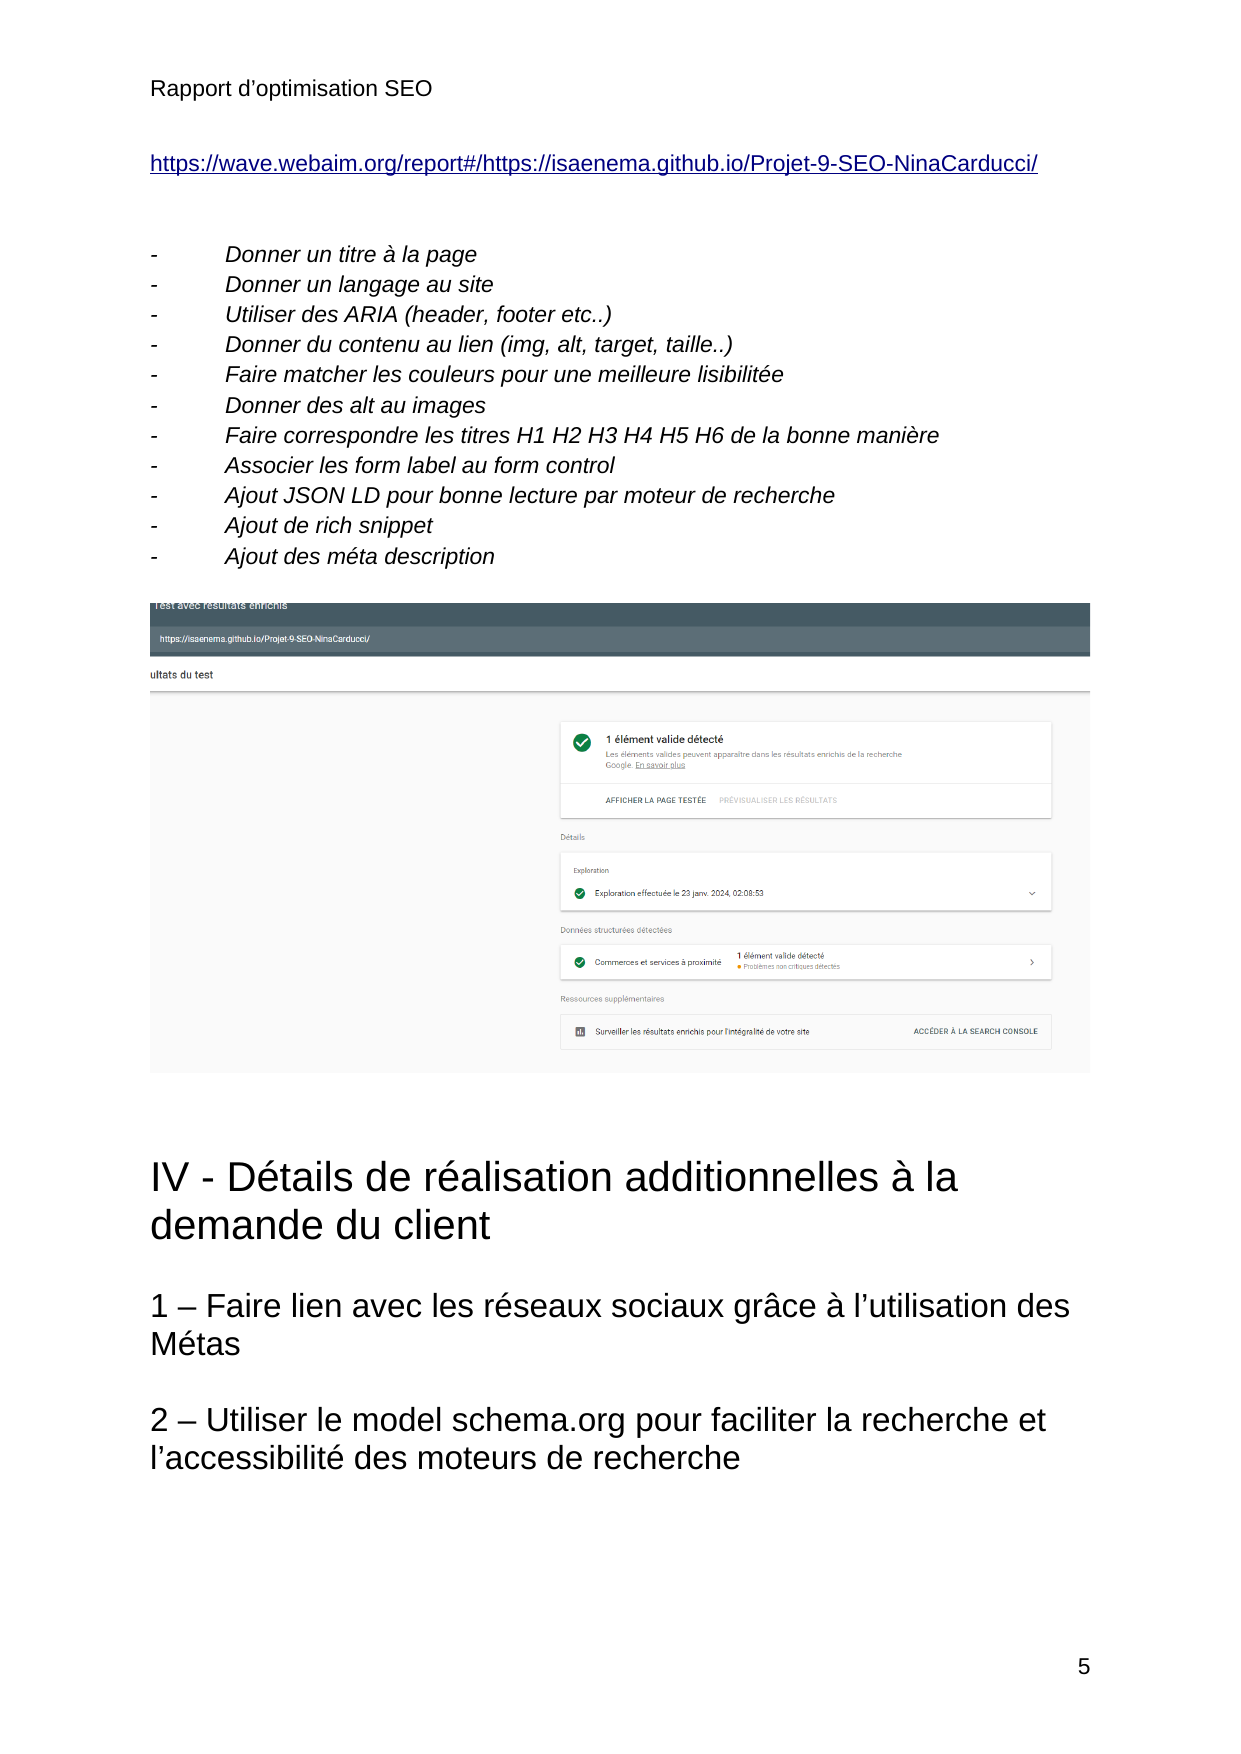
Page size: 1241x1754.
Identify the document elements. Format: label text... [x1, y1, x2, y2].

text - Faire correspondre les titres H1 H2 H3 H4 H5 H6 de la bonne manière [150, 422, 1090, 448]
text - Utiliser des ARIA (header, footer etc..) [150, 301, 1090, 327]
text - Associer les form label au form control [150, 452, 1090, 478]
subtitle 1 – Faire lien avec les réseaux sociaux grâce à l’utilisation des Métas [150, 1286, 1090, 1362]
text - Donner un titre à la page [150, 241, 1090, 267]
text - Ajout de rich snippet [150, 512, 1090, 539]
text - Faire matcher les couleurs pour une meilleure lisibilitée [150, 361, 1090, 388]
subtitle 2 – Utiliser le model schema.org pour faciliter la recherche et l’accessibilité des moteurs de recherche [150, 1400, 1090, 1477]
text - Donner du contenu au lien (img, alt, target, taille..) [150, 331, 1090, 358]
picture [150, 603, 1091, 1073]
text - Donner un langage au site [150, 271, 1090, 297]
text - Ajout des méta description [150, 543, 1090, 569]
text - Donner des alt au images [150, 392, 1090, 418]
text - Ajout JSON LD pour bonne lecture par moteur de recherche [150, 482, 1090, 509]
text https://wave.webaim.org/report#/https://isaenema.github.io/Projet-9-SEO-NinaCarducci/ [150, 150, 1090, 176]
subtitle IV - Détails de réalisation additionnelles à la demande du client [150, 1152, 1090, 1248]
